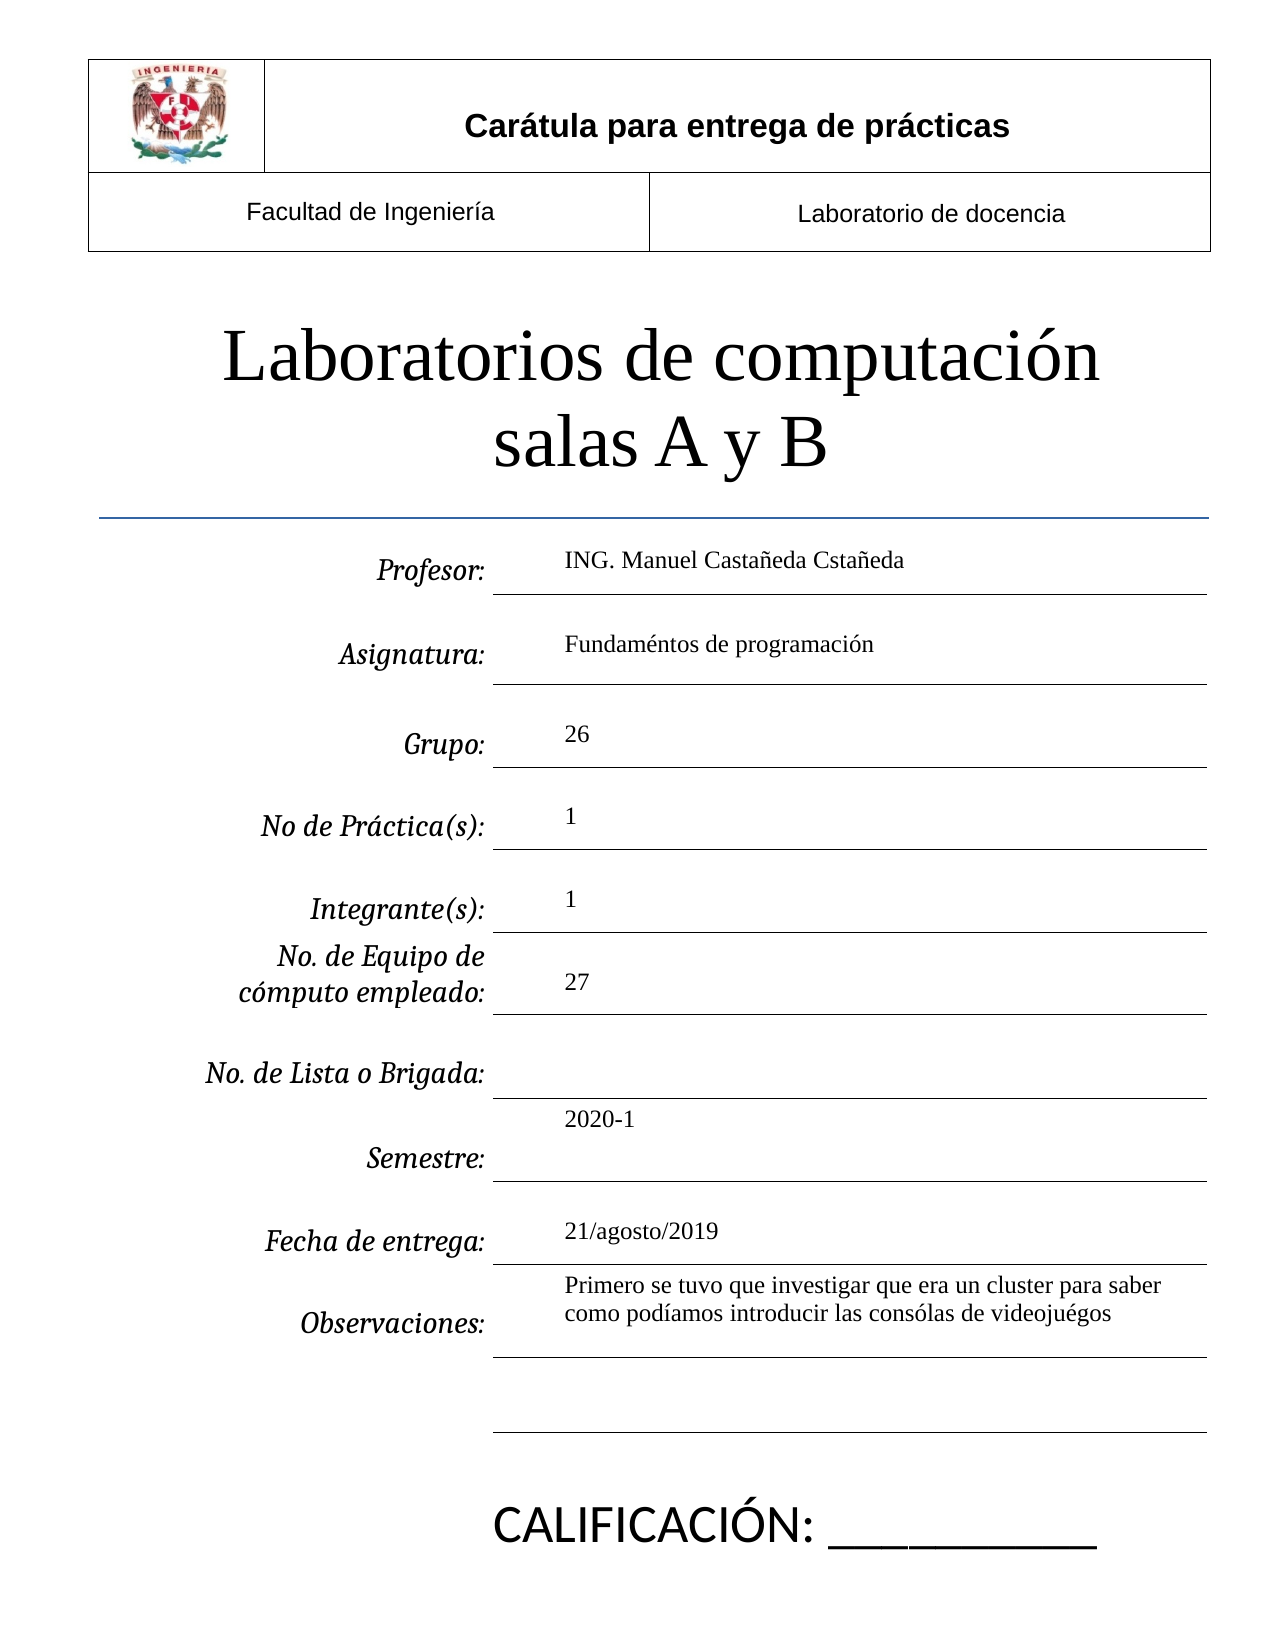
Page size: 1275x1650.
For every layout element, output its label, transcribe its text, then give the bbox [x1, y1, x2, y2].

table_cell Asignatura: [118, 594, 493, 684]
table_cell Fundaméntos de programación [493, 595, 1207, 684]
table_cell No de Práctica(s): [118, 766, 493, 849]
table_cell Fecha de entrega: [118, 1181, 493, 1263]
table_header [493, 511, 1207, 517]
table_cell 21/agosto/2019 [493, 1182, 1207, 1263]
table_header [89, 60, 264, 172]
table_cell Facultad de Ingeniería [89, 173, 649, 251]
table_cell 1 [493, 850, 1207, 932]
table_cell 2020-1 [493, 1099, 1207, 1181]
table_header Carátula para entrega de prácticas [265, 60, 1210, 172]
table_cell 26 [493, 685, 1207, 766]
table_header [118, 511, 493, 517]
picture [127, 60, 231, 167]
table_cell 1 [493, 768, 1207, 849]
table_cell No. de Lista o Brigada: [118, 1014, 493, 1098]
table_header ING. Manuel Castañeda Cstañeda [493, 519, 1207, 594]
text salas A y B [118, 396, 1205, 482]
table_cell 27 [493, 933, 1207, 1013]
table_header Profesor: [118, 519, 493, 594]
table_cell [493, 1015, 1207, 1098]
table_cell No. de Equipo de cómputo empleado: [118, 932, 493, 1013]
table_cell Semestre: [118, 1098, 493, 1181]
table_cell Laboratorio de docencia [650, 173, 1210, 251]
text CALIFICACIÓN: __________ [118, 1489, 1205, 1556]
table_cell [493, 1358, 1207, 1432]
table_cell Primero se tuvo que investigar que era un cluster para saber como podíamos introducir las consólas de videojuégos [493, 1265, 1207, 1357]
table_cell Grupo: [118, 684, 493, 766]
text Laboratorios de computación [118, 310, 1205, 396]
table_cell [118, 1357, 493, 1432]
table_cell Observaciones: [118, 1264, 493, 1357]
table_cell Integrante(s): [118, 849, 493, 932]
